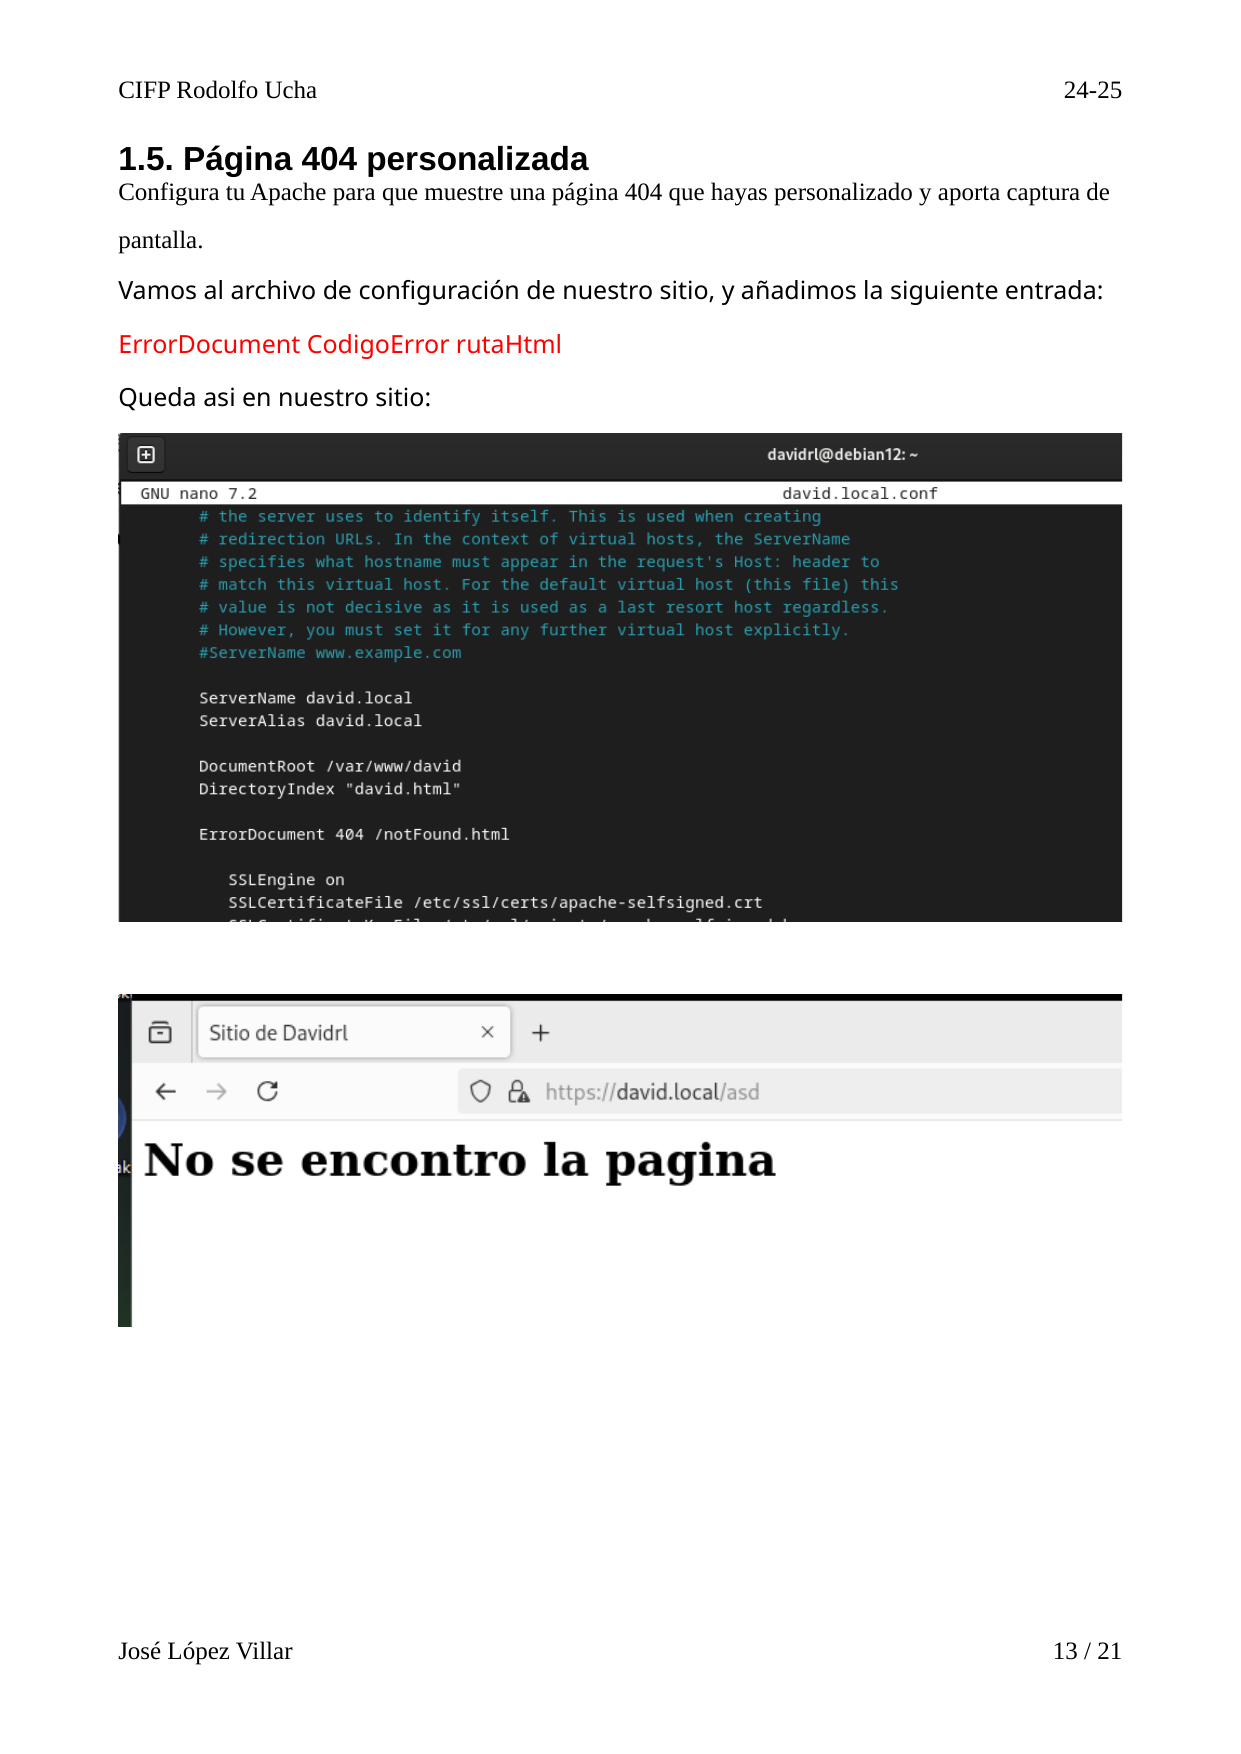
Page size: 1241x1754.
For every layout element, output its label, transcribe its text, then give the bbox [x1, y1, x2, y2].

text pantalla. [118, 225, 1122, 254]
text Configura tu Apache para que muestre una página 404 que hayas personalizado y aporta captura de [118, 177, 1122, 206]
text Queda asi en nuestro sitio: [118, 380, 1122, 414]
text ErrorDocument CodigoError rutaHtml [118, 326, 1122, 360]
text Vamos al archivo de configuración de nuestro sitio, y añadimos la siguiente entrada: [118, 273, 1122, 307]
subtitle 1.5. Página 404 personalizada [118, 139, 1122, 177]
